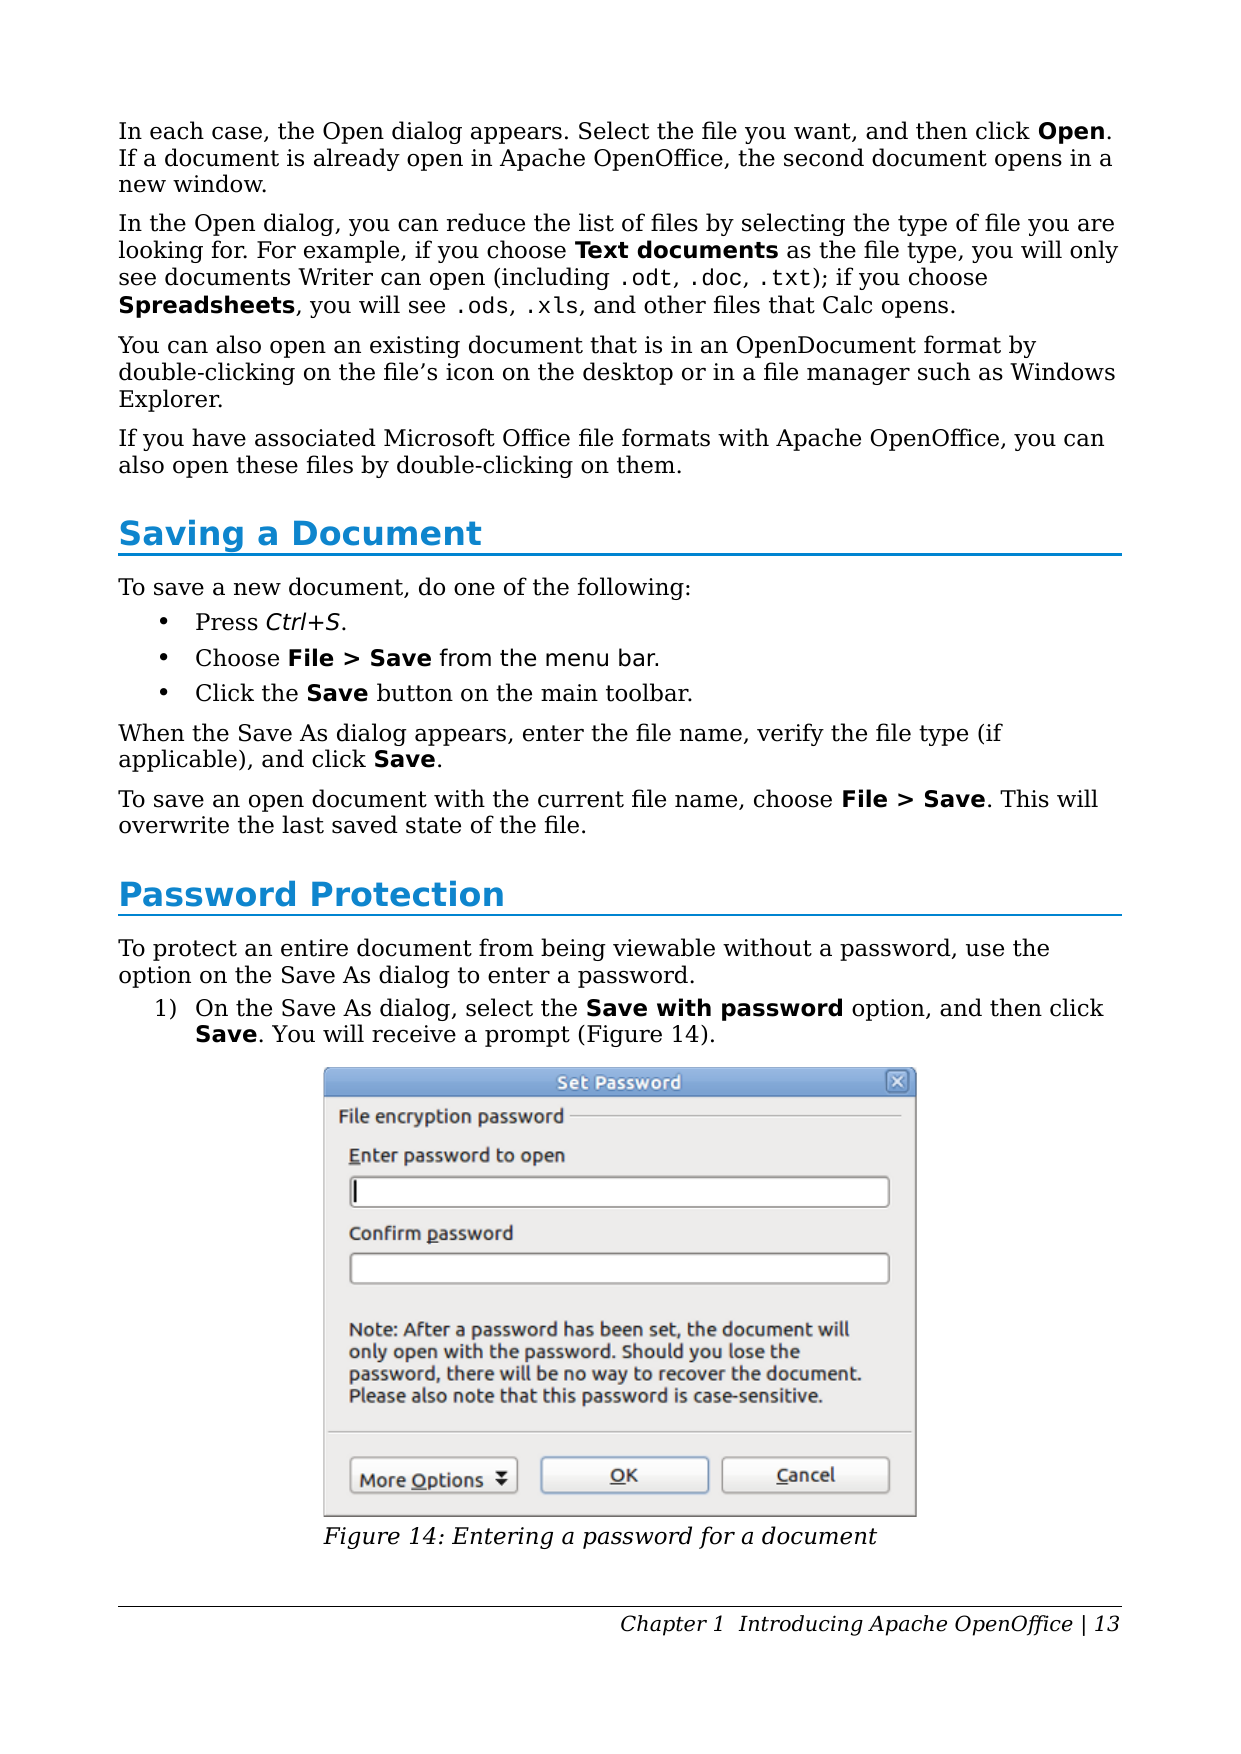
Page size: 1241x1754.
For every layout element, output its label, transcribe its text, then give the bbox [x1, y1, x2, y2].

text Figure 14: Entering a password for a document [323, 1523, 917, 1550]
picture [323, 1067, 917, 1517]
text In each case, the Open dialog appears. Select the file you want, and then click Open. If a document is already open in Apache OpenOffice, the second document opens in a new window. [118, 118, 1122, 198]
list Choose File > Save from the menu bar. [156, 643, 1122, 672]
text If you have associated Microsoft Office file formats with Apache OpenOffice, you can also open these files by double-clicking on them. [118, 425, 1122, 478]
subtitle Password Protection [118, 875, 1122, 914]
list To save a new document, do one of the following: [118, 574, 1122, 601]
text When the Save As dialog appears, enter the file name, verify the file type (if applicable), and click Save. [118, 720, 1122, 773]
list To protect an entire document from being viewable without a password, use the option on the Save As dialog to enter a password. [118, 935, 1122, 988]
text In the Open dialog, you can reduce the list of files by selecting the type of file you are looking for. For example, if you choose Text documents as the file type, you will only see documents Writer can open (including .odt, .doc, .txt); if you choose Spreadsheets, you will see .ods, .xls, and other files that Calc opens. [118, 211, 1122, 320]
text To save an open document with the current file name, choose File > Save. This will overwrite the last saved state of the file. [118, 786, 1122, 839]
text You can also open an existing document that is in an OpenDocument format by double-clicking on the file’s icon on the desktop or in a file manager such as Windows Explorer. [118, 333, 1122, 413]
list On the Save As dialog, select the Save with password option, and then click Save. You will receive a prompt (Figure 14). [177, 995, 1122, 1048]
subtitle Saving a Document [118, 515, 1122, 553]
list Press Ctrl+S. [156, 608, 1122, 637]
list Click the Save button on the main toolbar. [156, 678, 1122, 708]
